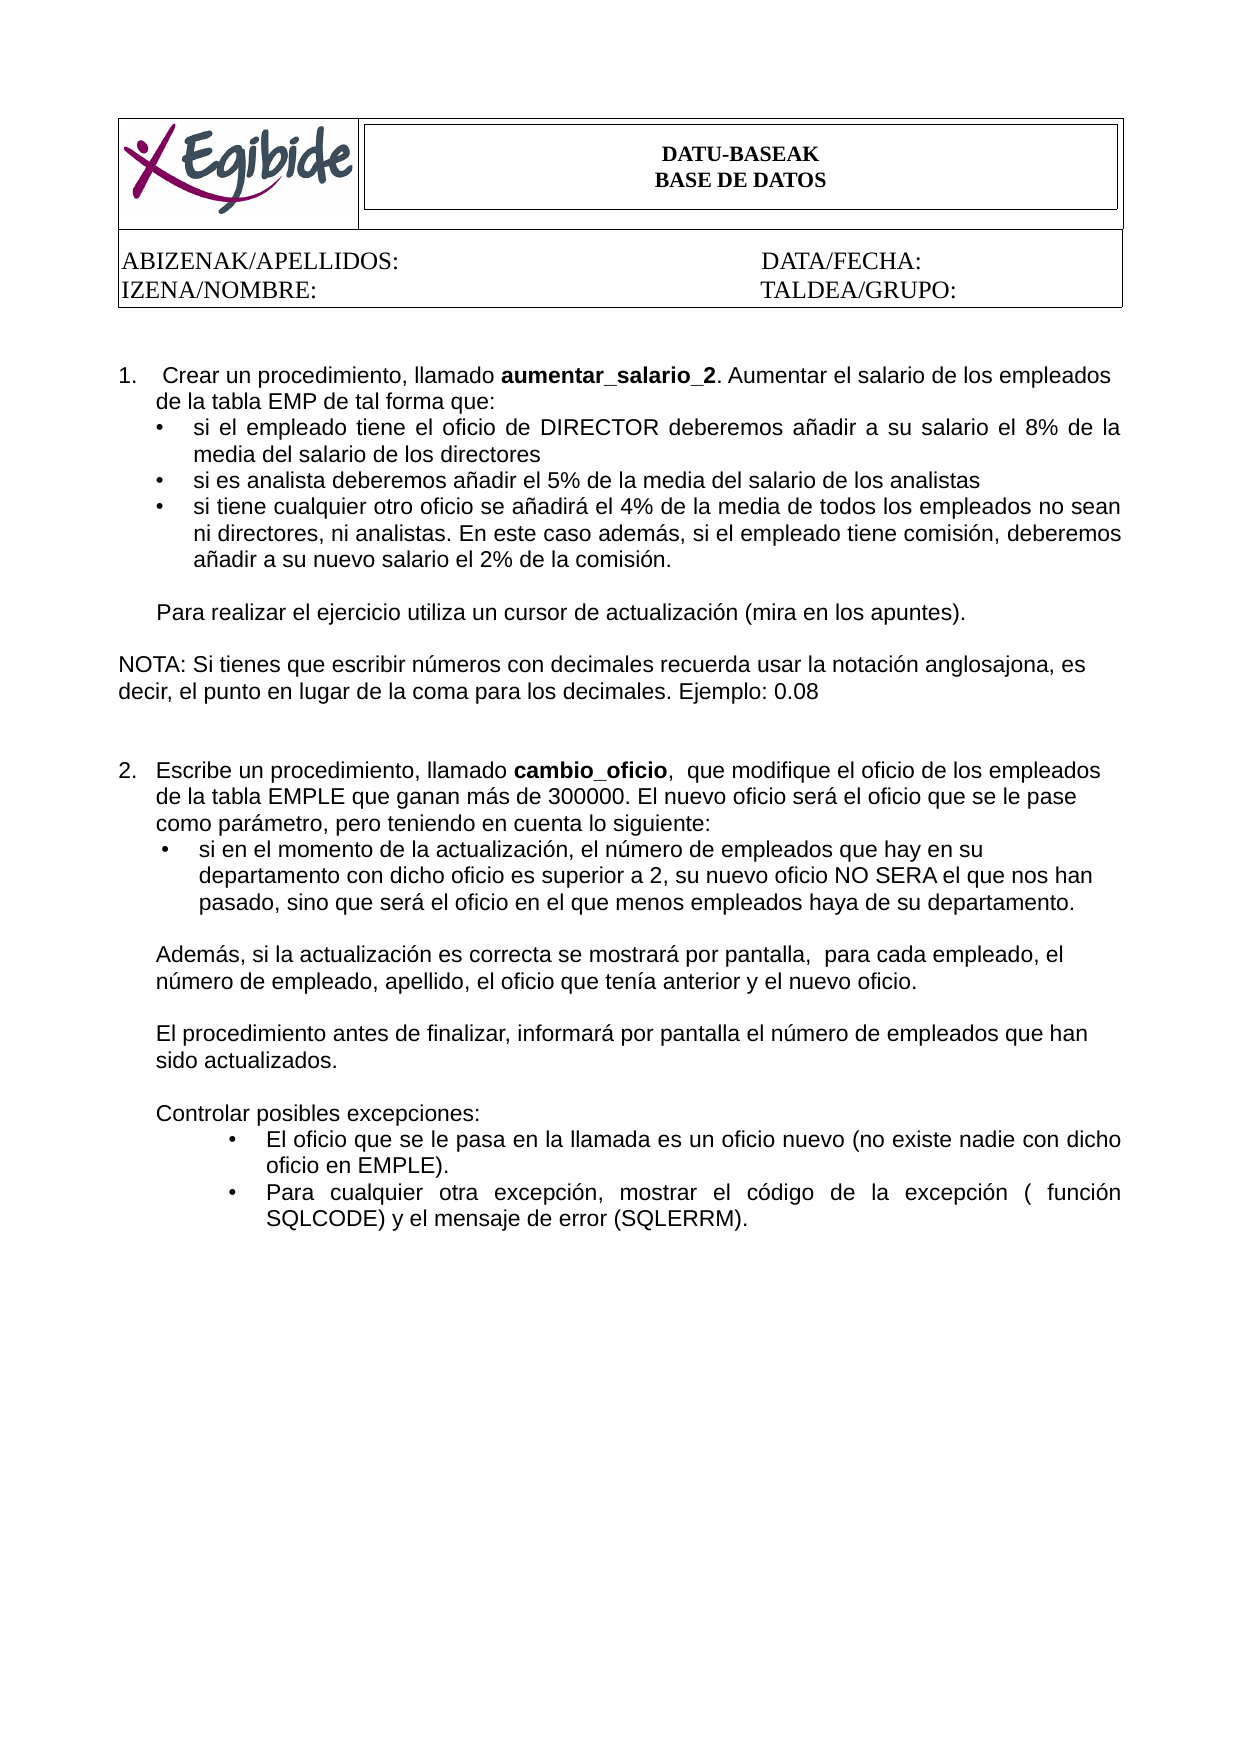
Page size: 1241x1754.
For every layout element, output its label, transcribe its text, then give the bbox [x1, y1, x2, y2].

list si el empleado tiene el oficio de DIRECTOR deberemos añadir a su salario el 8% de la media del salario de los directores [156, 414, 1122, 467]
list Escribe un procedimiento, llamado cambio_oficio, que modifique el oficio de los empleados de la tabla EMPLE que ganan más de 300000. El nuevo oficio será el oficio que se le pase como parámetro, pero teniendo en cuenta lo siguiente: [118, 757, 1122, 836]
list si es analista deberemos añadir el 5% de la media del salario de los analistas [156, 467, 1122, 493]
list Crear un procedimiento, llamado aumentar_salario_2. Aumentar el salario de los empleados de la tabla EMP de tal forma que: [118, 362, 1122, 414]
text Para realizar el ejercicio utiliza un cursor de actualización (mira en los apuntes). [118, 599, 1122, 625]
list El oficio que se le pasa en la llamada es un oficio nuevo (no existe nadie con dicho oficio en EMPLE). [228, 1126, 1122, 1178]
list si en el momento de la actualización, el número de empleados que hay en su departamento con dicho oficio es superior a 2, su nuevo oficio NO SERA el que nos han pasado, sino que será el oficio en el que menos empleados haya de su departamento. [161, 836, 1122, 915]
list Para cualquier otra excepción, mostrar el código de la excepción ( función SQLCODE) y el mensaje de error (SQLERRM). [228, 1178, 1122, 1231]
list Controlar posibles excepciones: [118, 1099, 1122, 1126]
picture [123, 123, 353, 214]
list El procedimiento antes de finalizar, informará por pantalla el número de empleados que han sido actualizados. [118, 1020, 1122, 1073]
list Además, si la actualización es correcta se mostrará por pantalla, para cada empleado, el número de empleado, apellido, el oficio que tenía anterior y el nuevo oficio. [118, 941, 1122, 994]
list si tiene cualquier otro oficio se añadirá el 4% de la media de todos los empleados no sean ni directores, ni analistas. En este caso además, si el empleado tiene comisión, deberemos añadir a su nuevo salario el 2% de la comisión. [156, 493, 1122, 572]
text NOTA: Si tienes que escribir números con decimales recuerda usar la notación anglosajona, es decir, el punto en lugar de la coma para los decimales. Ejemplo: 0.08 [118, 651, 1122, 704]
